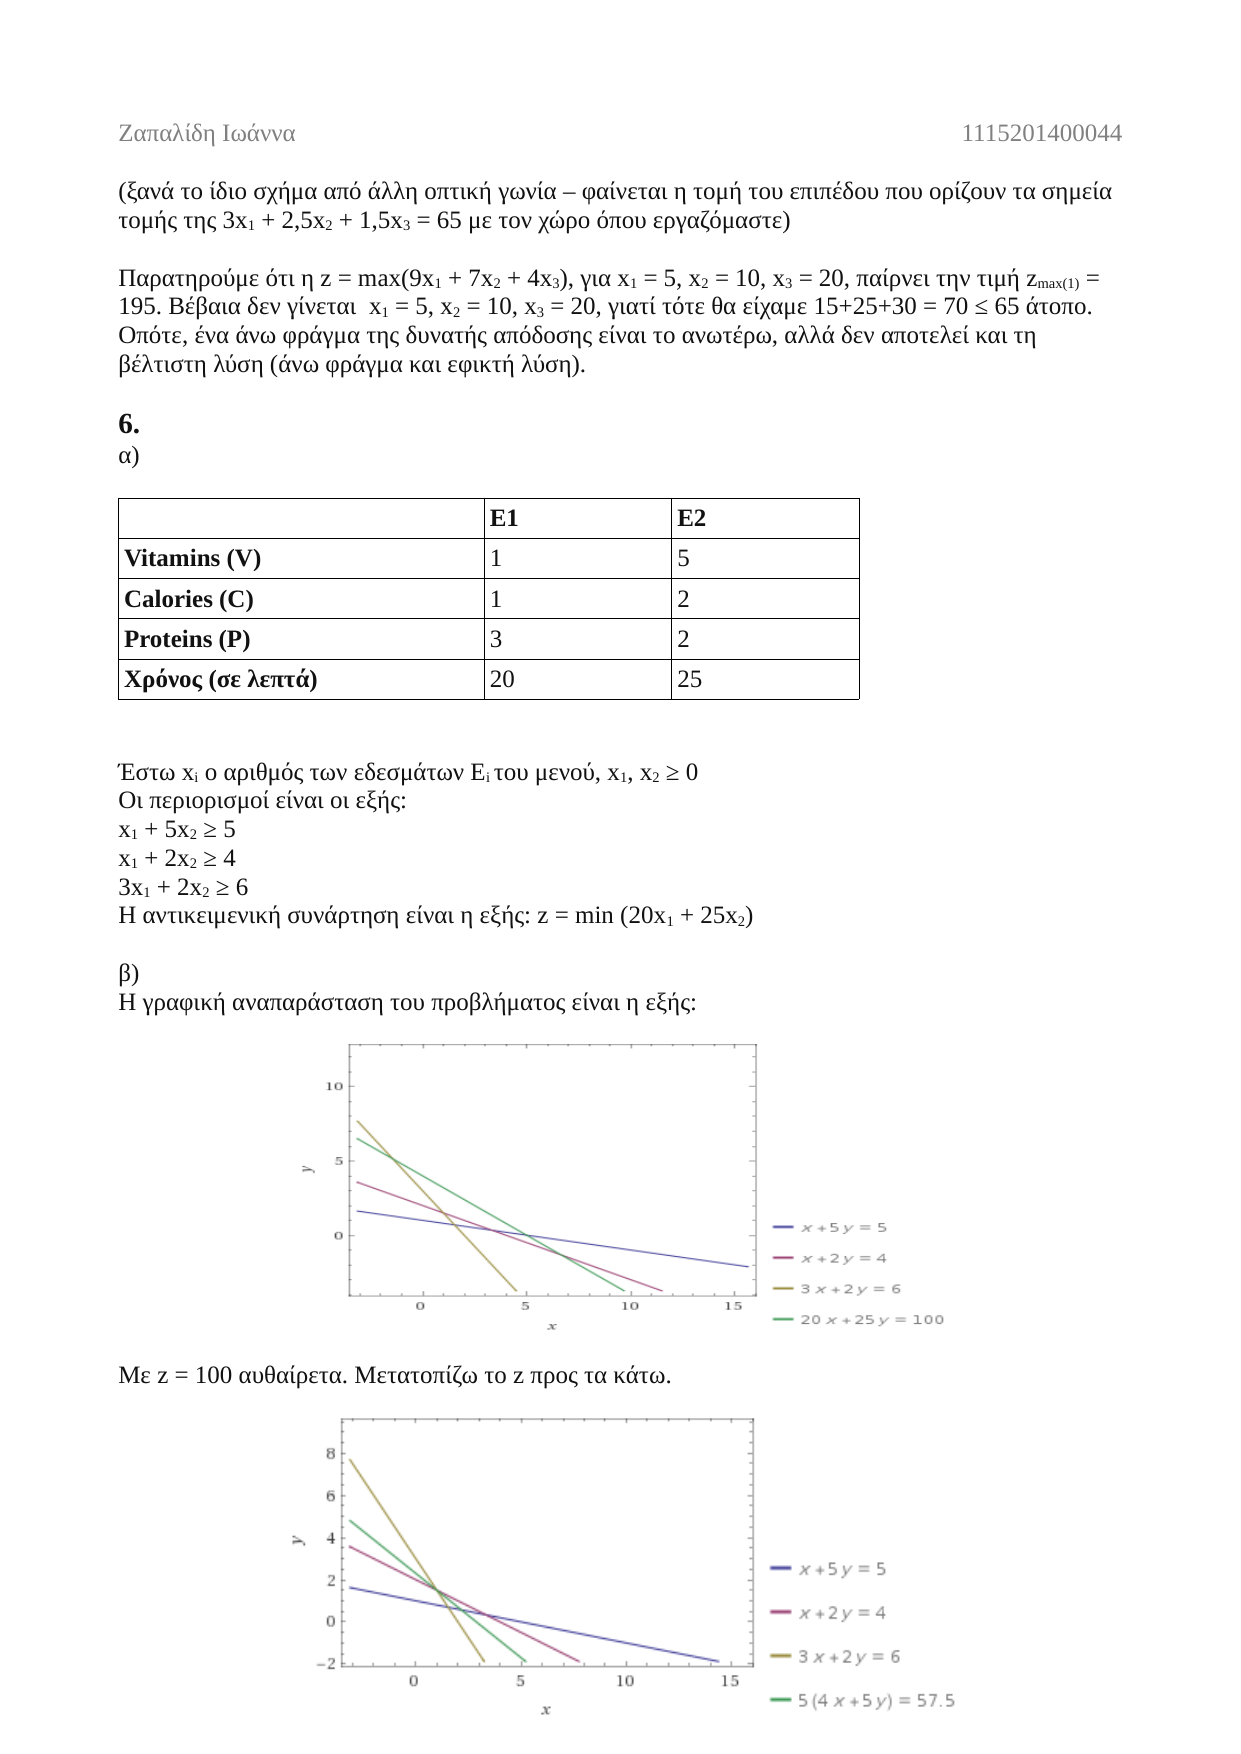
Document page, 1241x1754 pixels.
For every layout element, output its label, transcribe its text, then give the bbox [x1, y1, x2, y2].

table_header Ε2 [672, 499, 859, 538]
text x1 + 5x2 ≥ 5 [118, 814, 1122, 843]
text Η αντικειμενική συνάρτηση είναι η εξής: z = min (20x1 + 25x2) [118, 900, 1122, 929]
text Με z = 100 αυθαίρετα. Μετατοπίζω το z προς τα κάτω. [118, 1360, 1122, 1389]
table_cell Proteins (P) [119, 619, 484, 659]
text (ξανά το ίδιο σχήμα από άλλη οπτική γωνία – φαίνεται η τομή του επιπέδου που ορίζουν τα σημεία τομής της 3x1 + 2,5x2 + 1,5x3 = 65 με τον χώρο όπου εργαζόμαστε) [118, 176, 1122, 234]
text Οι περιορισμοί είναι οι εξής: [118, 785, 1122, 814]
text Η γραφική αναπαράσταση του προβλήματος είναι η εξής: [118, 987, 1122, 1015]
table_cell 2 [672, 619, 859, 659]
text Παρατηρούμε ότι η z = max(9x1 + 7x2 + 4x3), για x1 = 5, x2 = 10, x3 = 20, παίρνει την τιμή zmax(1) = 195. Βέβαια δεν γίνεται x1 = 5, x2 = 10, x3 = 20, γιατί τότε θα είχαμε 15+25+30 = 70 ≤ 65 άτοπο. [118, 263, 1122, 320]
text x1 + 2x2 ≥ 4 [118, 843, 1122, 872]
table_cell 25 [672, 660, 859, 699]
table_cell 5 [672, 539, 859, 578]
picture [296, 1044, 945, 1334]
table_cell 1 [485, 579, 671, 618]
text α) [118, 440, 1122, 469]
picture [285, 1417, 956, 1721]
table_header Ε1 [485, 499, 671, 538]
table_cell 2 [672, 579, 859, 618]
table_cell 1 [485, 539, 671, 578]
table_cell Vitamins (V) [119, 539, 484, 578]
table_cell Χρόνος (σε λεπτά) [119, 660, 484, 699]
text Έστω xi ο αριθμός των εδεσμάτων Εi του μενού, x1, x2 ≥ 0 [118, 757, 1122, 785]
table_cell Calories (C) [119, 579, 484, 618]
table_header [119, 499, 484, 538]
table_cell 3 [485, 619, 671, 659]
table_cell 20 [485, 660, 671, 699]
text 6. [118, 406, 1122, 440]
text 3x1 + 2x2 ≥ 6 [118, 872, 1122, 900]
text Οπότε, ένα άνω φράγμα της δυνατής απόδοσης είναι το ανωτέρω, αλλά δεν αποτελεί και τη βέλτιστη λύση (άνω φράγμα και εφικτή λύση). [118, 320, 1122, 378]
text β) [118, 958, 1122, 987]
